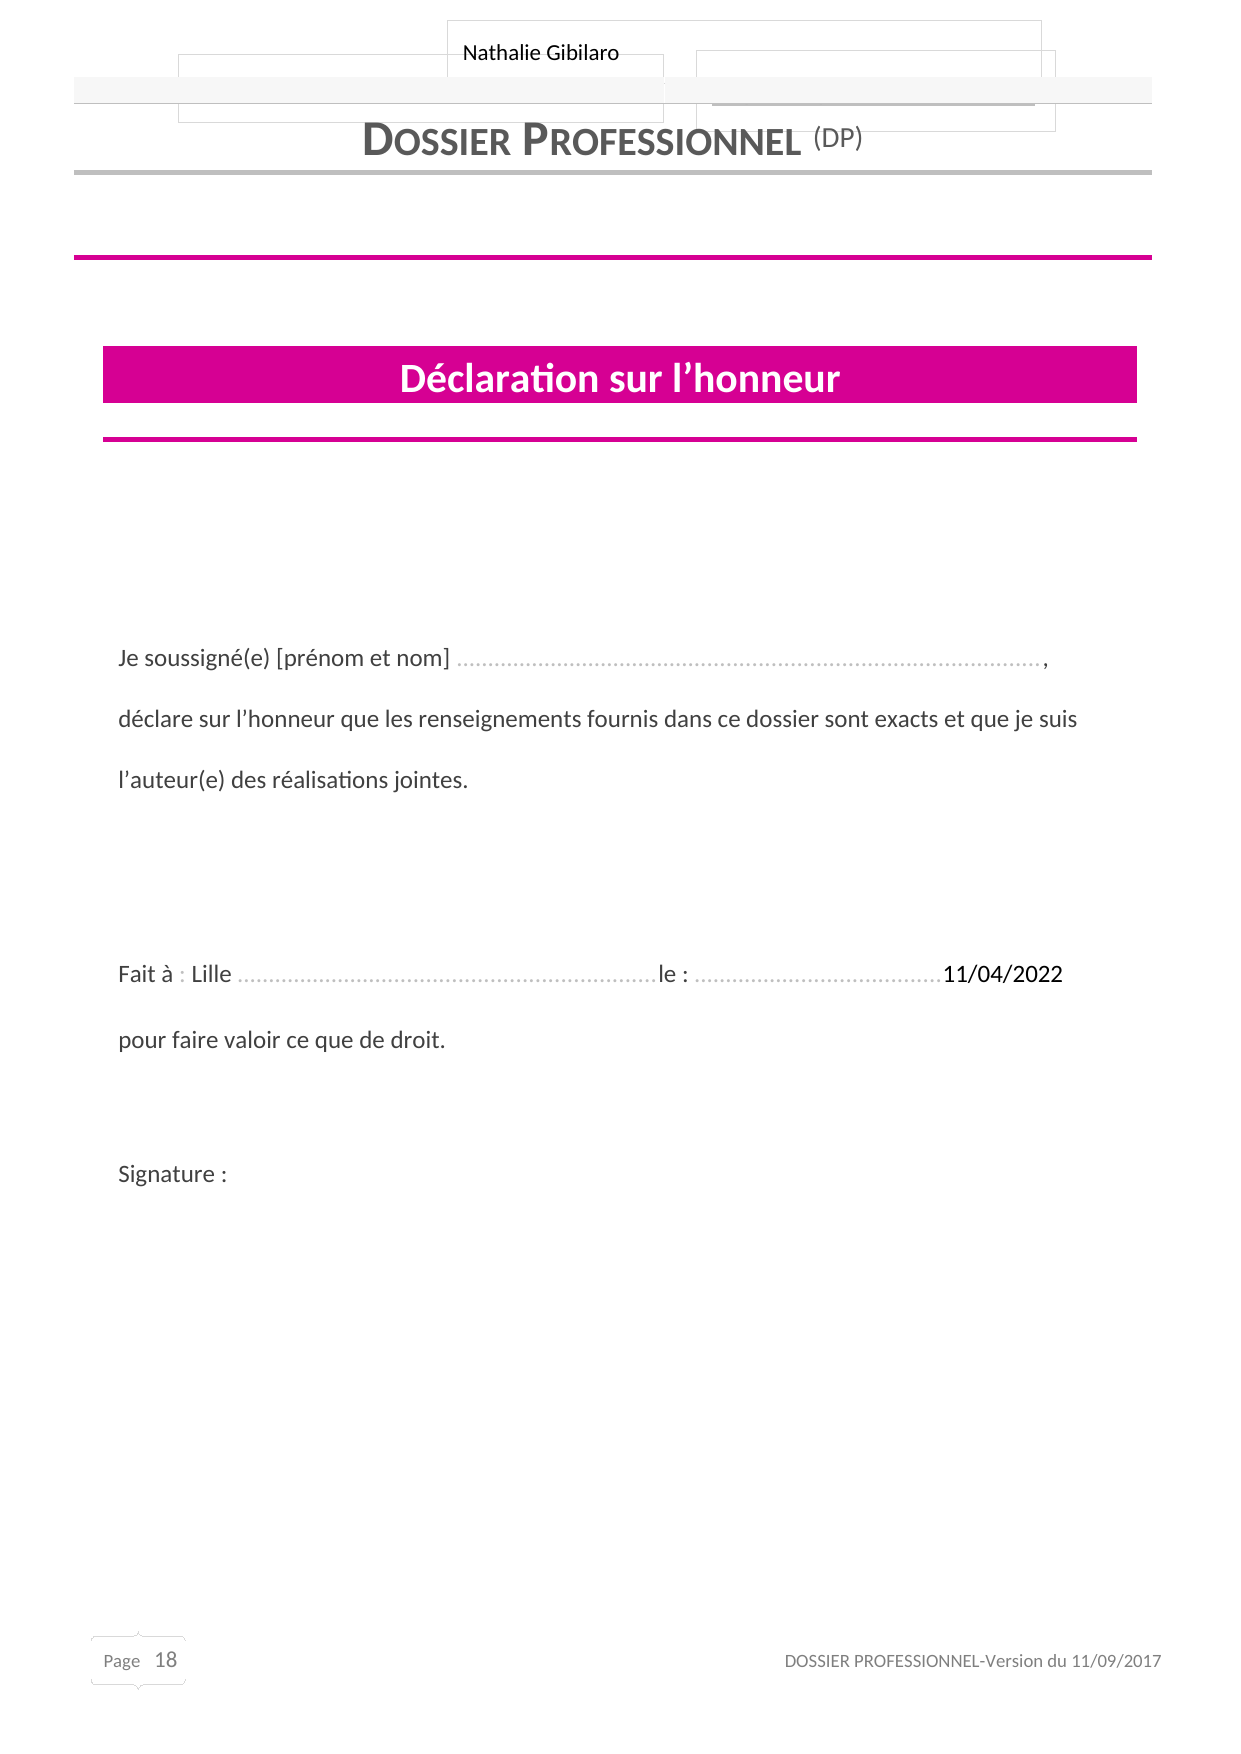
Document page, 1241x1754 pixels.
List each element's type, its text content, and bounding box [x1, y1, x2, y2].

text Signature : [118, 1158, 1104, 1188]
text pour faire valoir ce que de droit. [118, 1025, 1104, 1055]
text déclare sur l’honneur que les renseignements fournis dans ce dossier sont exacts et que je suis l’auteur(e) des réalisations jointes. [118, 703, 1104, 794]
table_cell [103, 403, 1137, 437]
table_header Déclaration sur l’honneur [103, 346, 1137, 403]
table_cell [103, 442, 1137, 496]
text Je soussigné(e) [prénom et nom] , [118, 642, 1104, 672]
text Fait à : Lille le : 11/04/2022 [118, 958, 1104, 989]
